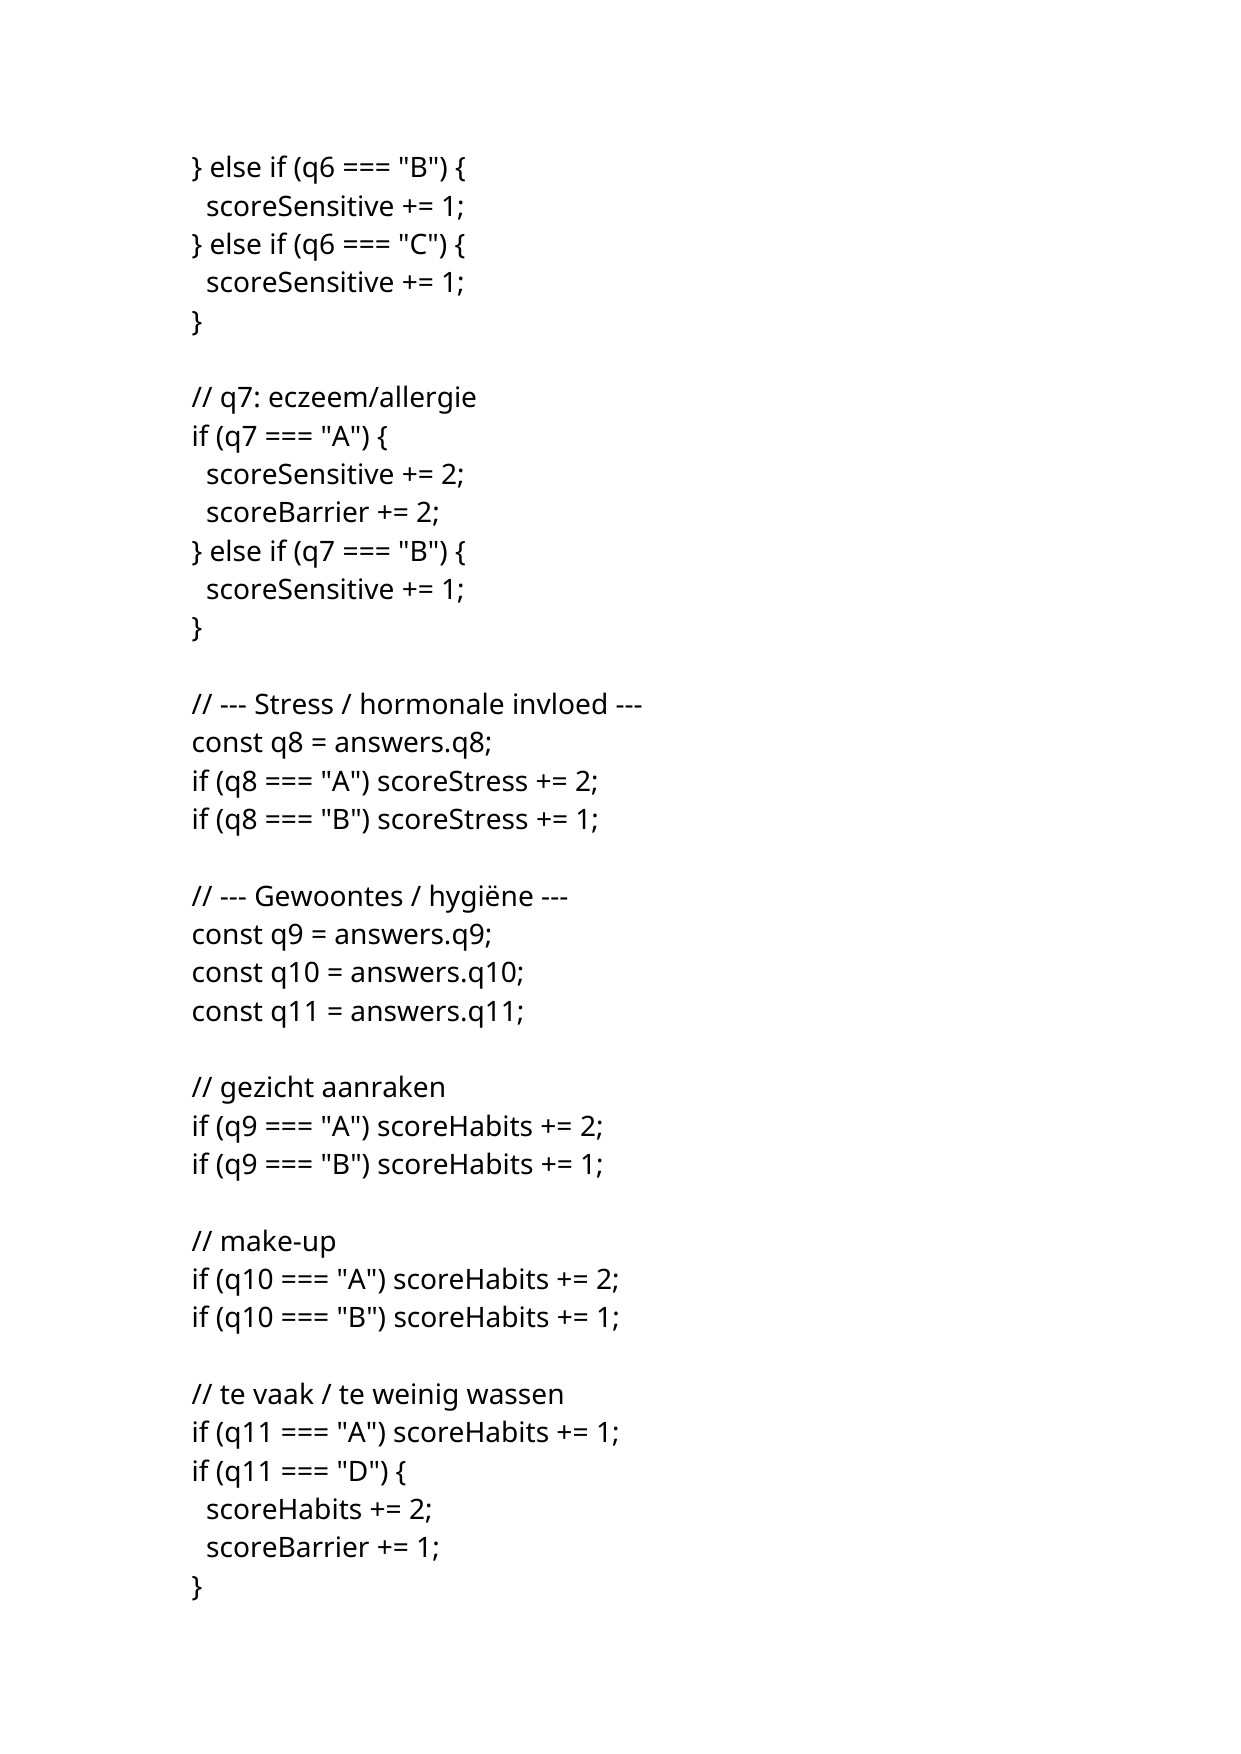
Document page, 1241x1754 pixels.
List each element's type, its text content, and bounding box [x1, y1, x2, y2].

text if (q7 === "A") { [148, 416, 1093, 454]
text scoreSensitive += 1; [148, 263, 1093, 301]
text if (q10 === "B") scoreHabits += 1; [148, 1298, 1093, 1336]
text const q9 = answers.q9; [148, 914, 1093, 953]
text // --- Stress / hormonale invloed --- [148, 684, 1093, 723]
text const q10 = answers.q10; [148, 953, 1093, 991]
text if (q10 === "A") scoreHabits += 2; [148, 1259, 1093, 1298]
text scoreSensitive += 1; [148, 569, 1093, 608]
text if (q9 === "A") scoreHabits += 2; [148, 1106, 1093, 1144]
text if (q11 === "A") scoreHabits += 1; [148, 1413, 1093, 1451]
text } else if (q6 === "C") { [148, 224, 1093, 263]
text if (q9 === "B") scoreHabits += 1; [148, 1144, 1093, 1183]
text // make-up [148, 1221, 1093, 1259]
text } else if (q7 === "B") { [148, 531, 1093, 569]
text const q11 = answers.q11; [148, 991, 1093, 1029]
text scoreHabits += 2; [148, 1489, 1093, 1528]
text // gezicht aanraken [148, 1068, 1093, 1106]
text // --- Gewoontes / hygiëne --- [148, 876, 1093, 914]
text scoreBarrier += 1; [148, 1528, 1093, 1566]
text } [148, 608, 1093, 646]
text // q7: eczeem/allergie [148, 378, 1093, 416]
text if (q11 === "D") { [148, 1451, 1093, 1489]
text if (q8 === "A") scoreStress += 2; [148, 761, 1093, 799]
text scoreSensitive += 1; [148, 186, 1093, 224]
text scoreSensitive += 2; [148, 454, 1093, 493]
text } [148, 301, 1093, 339]
text scoreBarrier += 2; [148, 493, 1093, 531]
text const q8 = answers.q8; [148, 723, 1093, 761]
text } else if (q6 === "B") { [148, 148, 1093, 186]
text if (q8 === "B") scoreStress += 1; [148, 799, 1093, 838]
text // te vaak / te weinig wassen [148, 1374, 1093, 1413]
text } [148, 1566, 1093, 1604]
